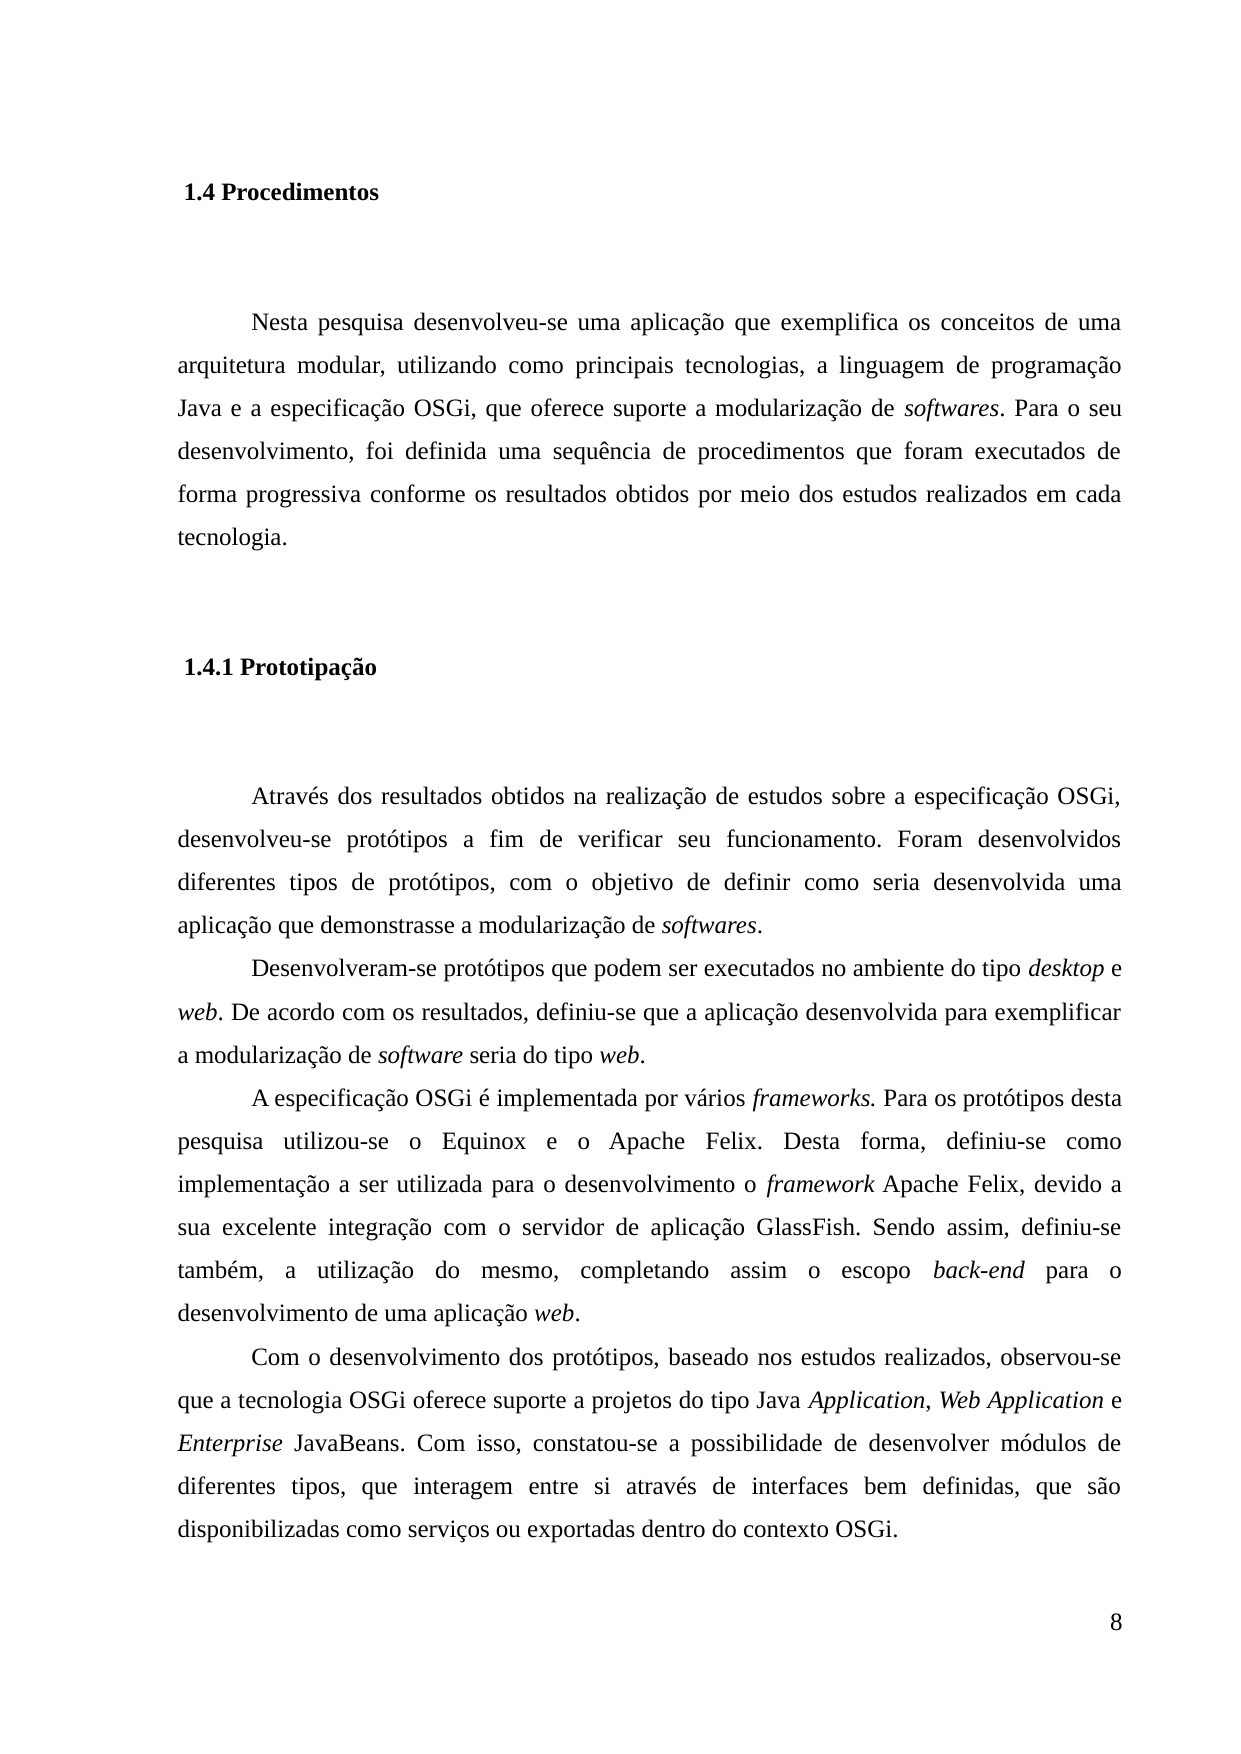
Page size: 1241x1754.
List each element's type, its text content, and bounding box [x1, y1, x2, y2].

text Através dos resultados obtidos na realização de estudos sobre a especificação OSGi, desenvolveu-se protótipos a fim de verificar seu funcionamento. Foram desenvolvidos diferentes tipos de protótipos, com o objetivo de definir como seria desenvolvida uma aplicação que demonstrasse a modularização de softwares. [177, 781, 1122, 939]
text Com o desenvolvimento dos protótipos, baseado nos estudos realizados, observou-se que a tecnologia OSGi oferece suporte a projetos do tipo Java Application, Web Application e Enterprise JavaBeans. Com isso, constatou-se a possibilidade de desenvolver módulos de diferentes tipos, que interagem entre si através de interfaces bem definidas, que são disponibilizadas como serviços ou exportadas dentro do contexto OSGi. [177, 1342, 1122, 1543]
text A especificação OSGi é implementada por vários frameworks. Para os protótipos desta pesquisa utilizou-se o Equinox e o Apache Felix. Desta forma, definiu-se como implementação a ser utilizada para o desenvolvimento o framework Apache Felix, devido a sua excelente integração com o servidor de aplicação GlassFish. Sendo assim, definiu-se também, a utilização do mesmo, completando assim o escopo back-end para o desenvolvimento de uma aplicação web. [177, 1083, 1122, 1327]
subtitle Procedimentos [177, 177, 1122, 206]
text Desenvolveram-se protótipos que podem ser executados no ambiente do tipo desktop e web. De acordo com os resultados, definiu-se que a aplicação desenvolvida para exemplificar a modularização de software seria do tipo web. [177, 953, 1122, 1068]
text Nesta pesquisa desenvolveu-se uma aplicação que exemplifica os conceitos de uma arquitetura modular, utilizando como principais tecnologias, a linguagem de programação Java e a especificação OSGi, que oferece suporte a modularização de softwares. Para o seu desenvolvimento, foi definida uma sequência de procedimentos que foram executados de forma progressiva conforme os resultados obtidos por meio dos estudos realizados em cada tecnologia. [177, 307, 1122, 551]
subtitle Prototipação [177, 652, 1122, 680]
